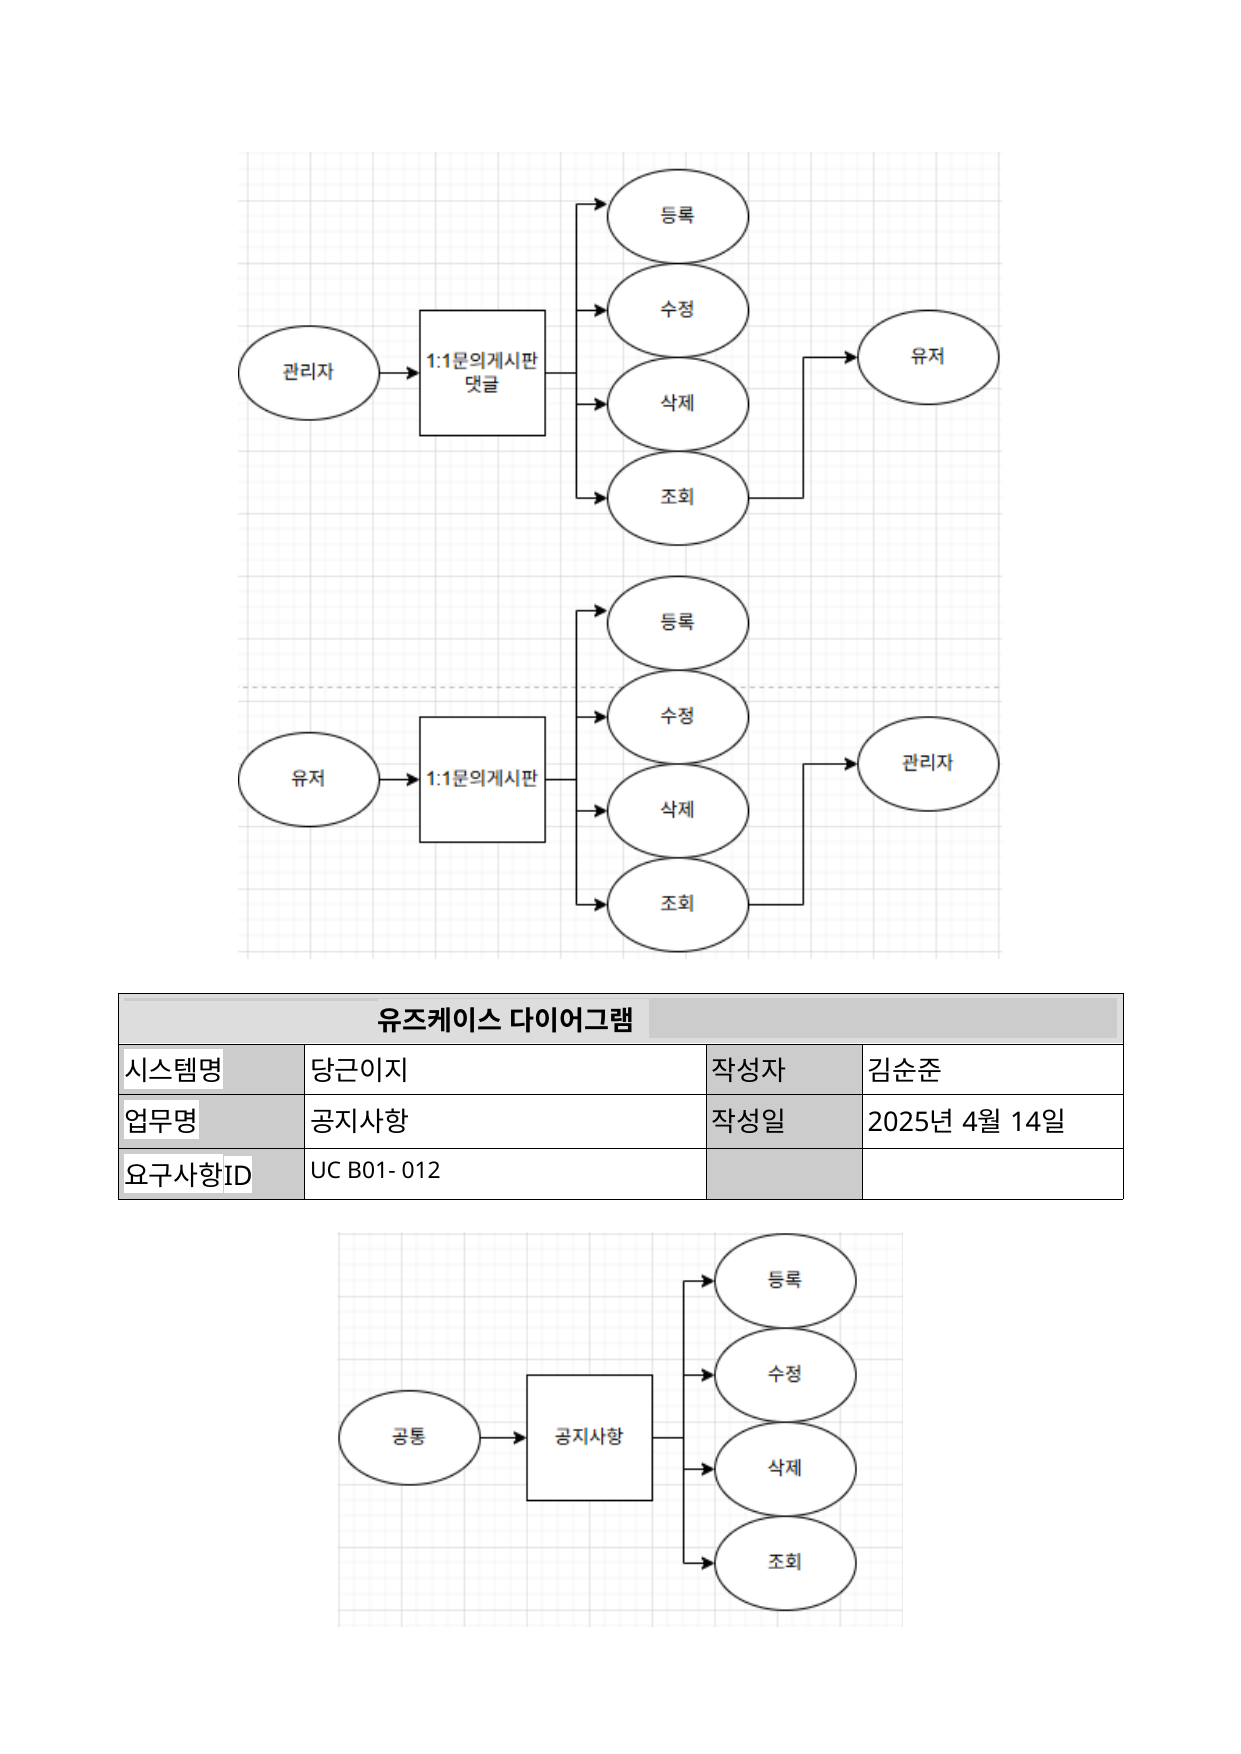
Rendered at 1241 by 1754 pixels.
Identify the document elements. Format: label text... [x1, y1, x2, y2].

table_cell [863, 1149, 1123, 1199]
table_header 유즈케이스 다이어그램 [119, 994, 1123, 1043]
table_cell 작성일 [707, 1095, 862, 1148]
table_cell 공지사항 [305, 1095, 706, 1148]
picture [238, 152, 1003, 959]
table_cell 2025년 4월 14일 [863, 1095, 1123, 1148]
table_cell [707, 1149, 862, 1199]
picture [337, 1232, 903, 1627]
table_cell 김순준 [863, 1045, 1123, 1094]
table_cell UC B01- 012 [305, 1149, 706, 1199]
table_cell 시스템명 [119, 1045, 304, 1094]
table_cell 당근이지 [305, 1045, 706, 1094]
table_cell 업무명 [119, 1095, 304, 1148]
table_cell 작성자 [707, 1045, 862, 1094]
table_cell 요구사항ID [119, 1149, 304, 1199]
